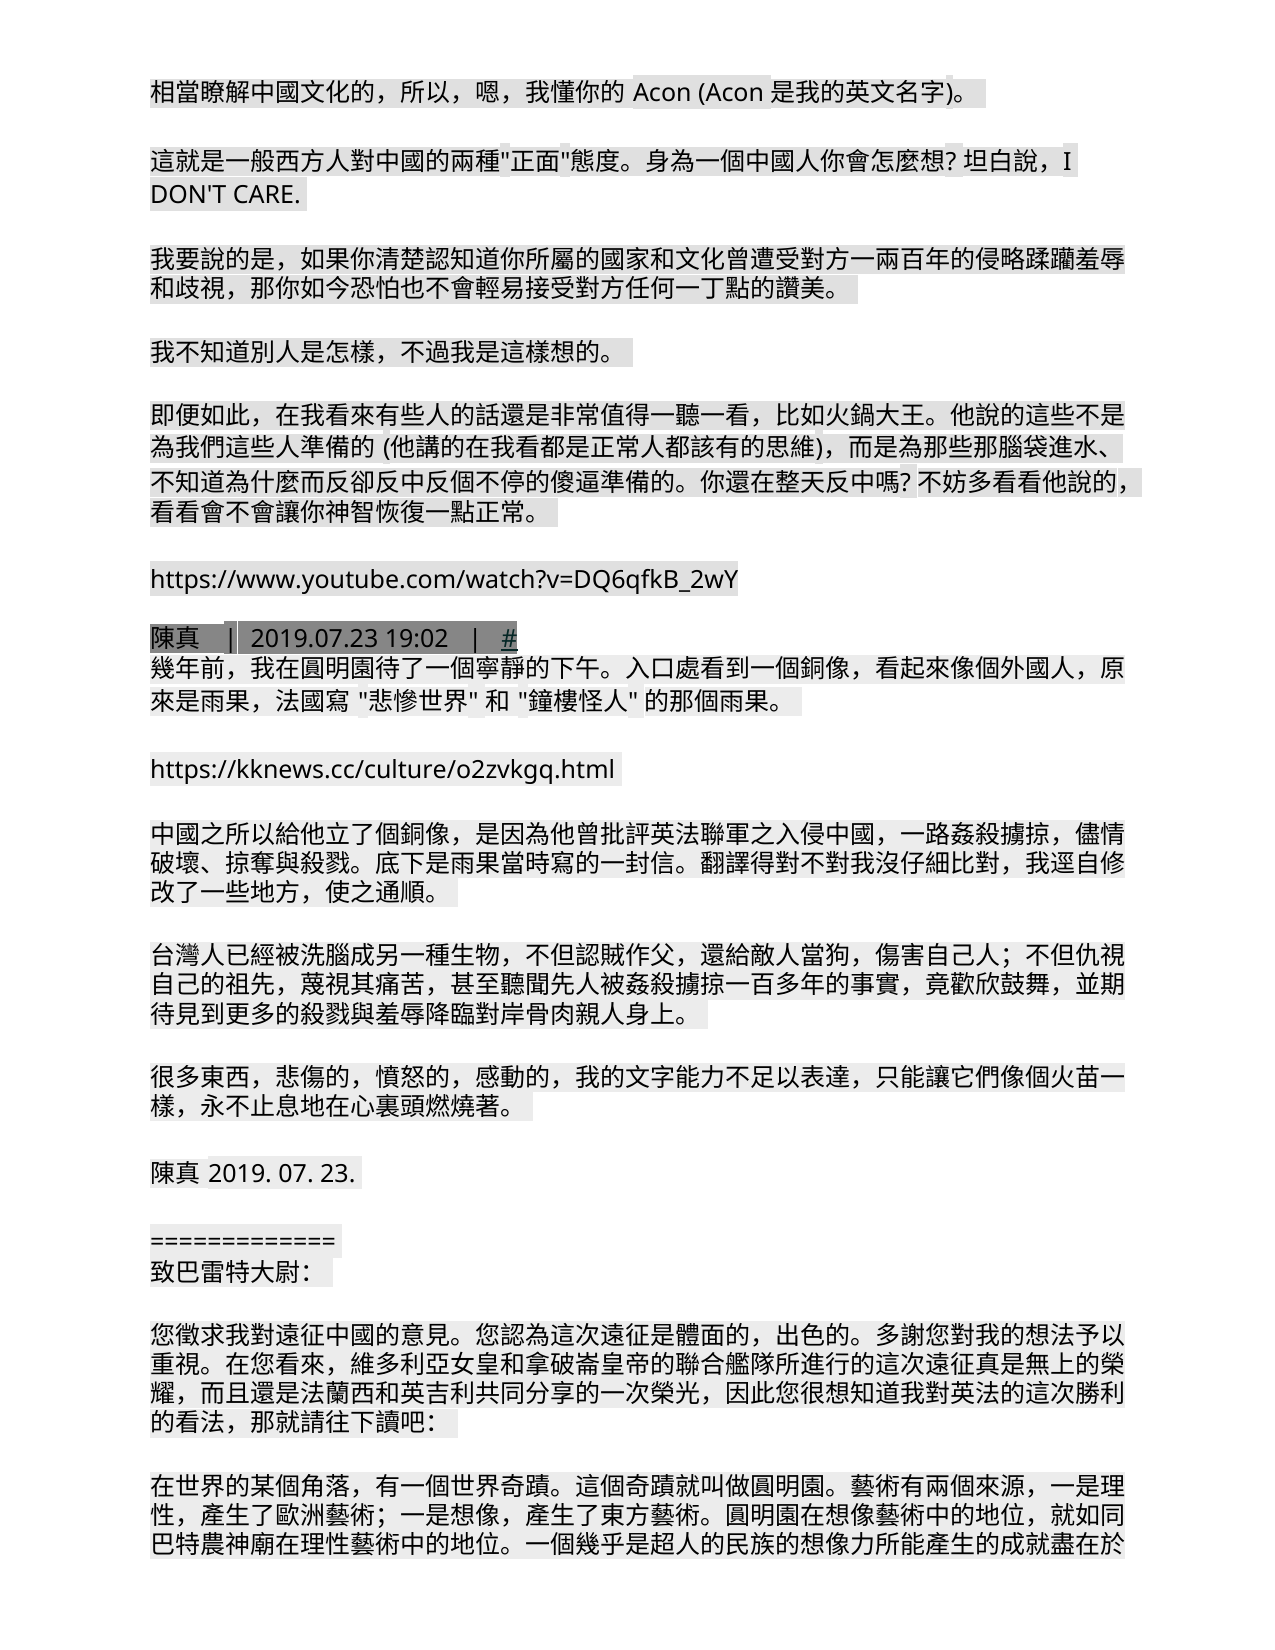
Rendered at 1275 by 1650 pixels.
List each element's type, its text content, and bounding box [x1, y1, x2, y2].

text 幾年前，我在圓明園待了一個寧靜的下午。入口處看到一個銅像，看起來像個外國人，原來是雨果，法國寫 "悲慘世界" 和 "鐘樓怪人" 的那個雨果。 https://kknews.cc/culture/o2zvkgq.html 中國之所以給他立了個銅像，是因為他曾批評英法聯軍之入侵中國，一路姦殺擄掠，儘情破壞、掠奪與殺戮。底下是雨果當時寫的一封信。翻譯得對不對我沒仔細比對，我逕自修改了一些地方，使之通順。 台灣人已經被洗腦成另一種生物，不但認賊作父，還給敵人當狗，傷害自己人；不但仇視自己的祖先，蔑視其痛苦，甚至聽聞先人被姦殺擄掠一百多年的事實，竟歡欣鼓舞，並期待見到更多的殺戮與羞辱降臨對岸骨肉親人身上。 很多東西，悲傷的，憤怒的，感動的，我的文字能力不足以表達，只能讓它們像個火苗一樣，永不止息地在心裏頭燃燒著。 陳真 2019. 07. 23. ============= 致巴雷特大尉： 您徵求我對遠征中國的意見。您認為這次遠征是體面的，出色的。多謝您對我的想法予以重視。在您看來，維多利亞女皇和拿破崙皇帝的聯合艦隊所進行的這次遠征真是無上的榮耀，而且還是法蘭西和英吉利共同分享的一次榮光，因此您很想知道我對英法的這次勝利的看法，那就請往下讀吧： 在世界的某個角落，有一個世界奇蹟。這個奇蹟就叫做圓明園。藝術有兩個來源，一是理性，產生了歐洲藝術；一是想像，產生了東方藝術。圓明園在想像藝術中的地位，就如同巴特農神廟在理性藝術中的地位。一個幾乎是超人的民族的想像力所能產生的成就盡在於此。和巴特農神廟不一樣的是，這不是一件稀有的、獨一無二的作品，這是想像力的巨大典範，也惟有豐富的想像力才能辦到。請您想像有一座言語無法形容的建築，某種恍若月宮的建築，這就是圓明園。 請您用大理石，用玉石，用青銅，用瓷器建造一個夢，用雪松做它的屋架，給它上上下下綴滿寶石，披上綢緞，這兒蓋神殿，那兒建後宮，造城樓，裡面放上神像，放上異獸，飾以琉璃，飾以琺瑯，飾以黃金，施以脂粉，並且請那些跟詩人具有同樣想像力的建築師，建造一千零一夜的一千零一個夢，再添上一座座花園，一方方水池，一眼眼噴泉，加上成群的天鵝、朱鷺和孔雀。總而言之，請您假設人類幻想的某種令人眼花繚亂的洞府，其外貌是神廟、是宮殿，其實是一個世間獨一無二的奇蹟，那就是這座名園。 為了創建圓明園，曾經耗費了兩代人的長期勞動。這座大得猶如一座城市的建築物是世世代代的結晶。為誰而建？為了各國人民。因為，歲月創造的一切都是屬於人類的。過去的藝術家、詩人和哲學家都知道圓明園；伏爾泰就談起過圓明園。 人們常說：希臘有巴特農神廟，埃及有金字塔，羅馬有鬥獸場，巴黎有聖母院，而東方有圓明園。沒有親眼看見過它的人，那就儘管在想像中去想像它好了。這是一個令人嘆為觀止的，無與倫比的藝術傑作，在不可名狀的晨曦中依稀可見。宛如在歐洲文明的地平線上瞥見的亞洲文明的剪影。 但是，這個世界奇蹟已經消失了。 有一天，兩個來自歐洲的強盜闖進了圓明園。一個強盜洗劫財物，另一個強盜把它付諸一炬，原來所謂勝利就是進行一場掠奪。得勝之後，便動手行搶，對圓明園進行了大規模的劫掠，贓物由兩個勝利者均分。 我們看到，這整個事件與額爾金的名字有關，這名字又使人不能不憶起巴特農神廟。從前他們對巴特農神廟怎麼幹，現在對圓明園也怎麼幹，不同的只是幹得更徹底，以至於蕩然無存。 我們把歐洲所有大教堂的財寶全部加在一起，也許都還抵不上東方這座了不起的富麗堂皇的博物館。那兒不僅僅有藝術珍品，還有大堆的金銀製品。兩個勝利者進行了一場瘋狂掠奪，一個塞滿了腰包，另一個裝滿了箱篋。他們手挽手，笑嘻嘻地回到歐洲。這就是這兩個強盜的故事。 【額爾金父子是著名的英國殖民主義者。小額爾金曾任英國駐加拿大總督，1860年10月，英法聯軍火燒圓明園的罪魁之一。老額爾金曾任外交官員，參加毀壞希臘雅典巴特農神廟的行動，並掠走該神廟的精美大理石雕像。】 我們歐洲人是文明人，中國人在我們眼中是野蠻人。這就是文明對野蠻所幹的事情。 將受到歷史制裁的這兩個強盜，一個叫法蘭西，另一個叫英吉利。不過，我要抗議，感謝您給了我這樣一個抗議的機會。統治者的罪行並不是被統治者的過錯；政府有時會是強盜，而人民永遠也不會是強盜。 法蘭西帝國侵吞了一半寶物，現在，她居然無恥到這樣的地步，還以所有者的身份把圓明園的這些美侖美奐的古代文物拿出來公開展覽。我相信，總有這樣的一天——這一天，解放了的、而且把身上的污穢洗刷乾淨了的法蘭西，將會把自己的贓物交還給被劫奪的中國，而他們才是真正的物主。 如今，我姑且如此見證：這次搶掠，就是由這兩名掠奪者所幹的。 閣下，您現在總算知道了我對這次軍事遠征中國的事情是有充分的認識的。 維克多·雨果 1861年11月25日 （原載1962年3月29日《光明日報》，程代熙譯） [150, 654, 1125, 1559]
text 我其實很少，也不太有興趣去談論西方人正面看待中國的那一側，實際上例子還是很多的。我不太有興趣的原因是，中國或中國人不需要西方的同情或所謂認同。我這樣講可能會有人誤會，就說台灣吧，台灣每次只要在國外得了什麼獎或贏了什麼比賽，或是哪家外國公司和台灣公司簽了什麼約，甚至哪個外國人講了台灣幾句好話，就興奮到流汁，彷彿得到皇帝臨幸似的 (如果外國人剛好又幫著台灣罵中國那就更不得了，簡直是英明神武神仙下凡了!)，所謂台灣之光，就是台灣身上沾了西方人的流下來的體液，我是說口水，因此得以閃爍發光。 出國前不太關注這類現象，出國後，就像張維為說的，一出國就愛國，只不過愛的是中國，愛了我就明白，中國不需要這些。中國也許需要我的愛，但不需要西方的口水。一隻大象不會像一條蚯蚓那樣時時刻刻都需要黏液的滋潤。 我是一個重度宅男，原本以為搬來澳洲可以當一個隱士，整天和飛鳥袋鼠蝙蝠相處就好了，但生活卻不允許，基於工作和生活需要，幾乎每天都得和西方人打交道。當別人知道我是 Chinese，有些人會表達他們對中國和中國文化的嚮往，只不過這些表達似乎都有點小聲和心虛，好像深怕別人知道似的。另一種常見的、高高在上的表達是: 我去過中國多少次，我吃過多少中國美食，我和中國公司做過生意，我還有過一個中國女朋友，嗯，所以我是相當瞭解中國文化的，所以，嗯，我懂你的 Acon (Acon 是我的英文名字)。 這就是一般西方人對中國的兩種"正面"態度。身為一個中國人你會怎麼想? 坦白說，I DON'T CARE. 我要說的是，如果你清楚認知道你所屬的國家和文化曾遭受對方一兩百年的侵略蹂躪羞辱和歧視，那你如今恐怕也不會輕易接受對方任何一丁點的讚美。 我不知道別人是怎樣，不過我是這樣想的。 即便如此，在我看來有些人的話還是非常值得一聽一看，比如火鍋大王。他說的這些不是為我們這些人準備的 (他講的在我看都是正常人都該有的思維)，而是為那些那腦袋進水、不知道為什麼而反卻反中反個不停的傻逼準備的。你還在整天反中嗎? 不妨多看看他說的，看看會不會讓你神智恢復一點正常。 https://www.youtube.com/watch?v=DQ6qfkB_2wY [150, 75, 1125, 596]
text 陳真 | 2019.07.23 19:02 | # [150, 621, 1125, 654]
